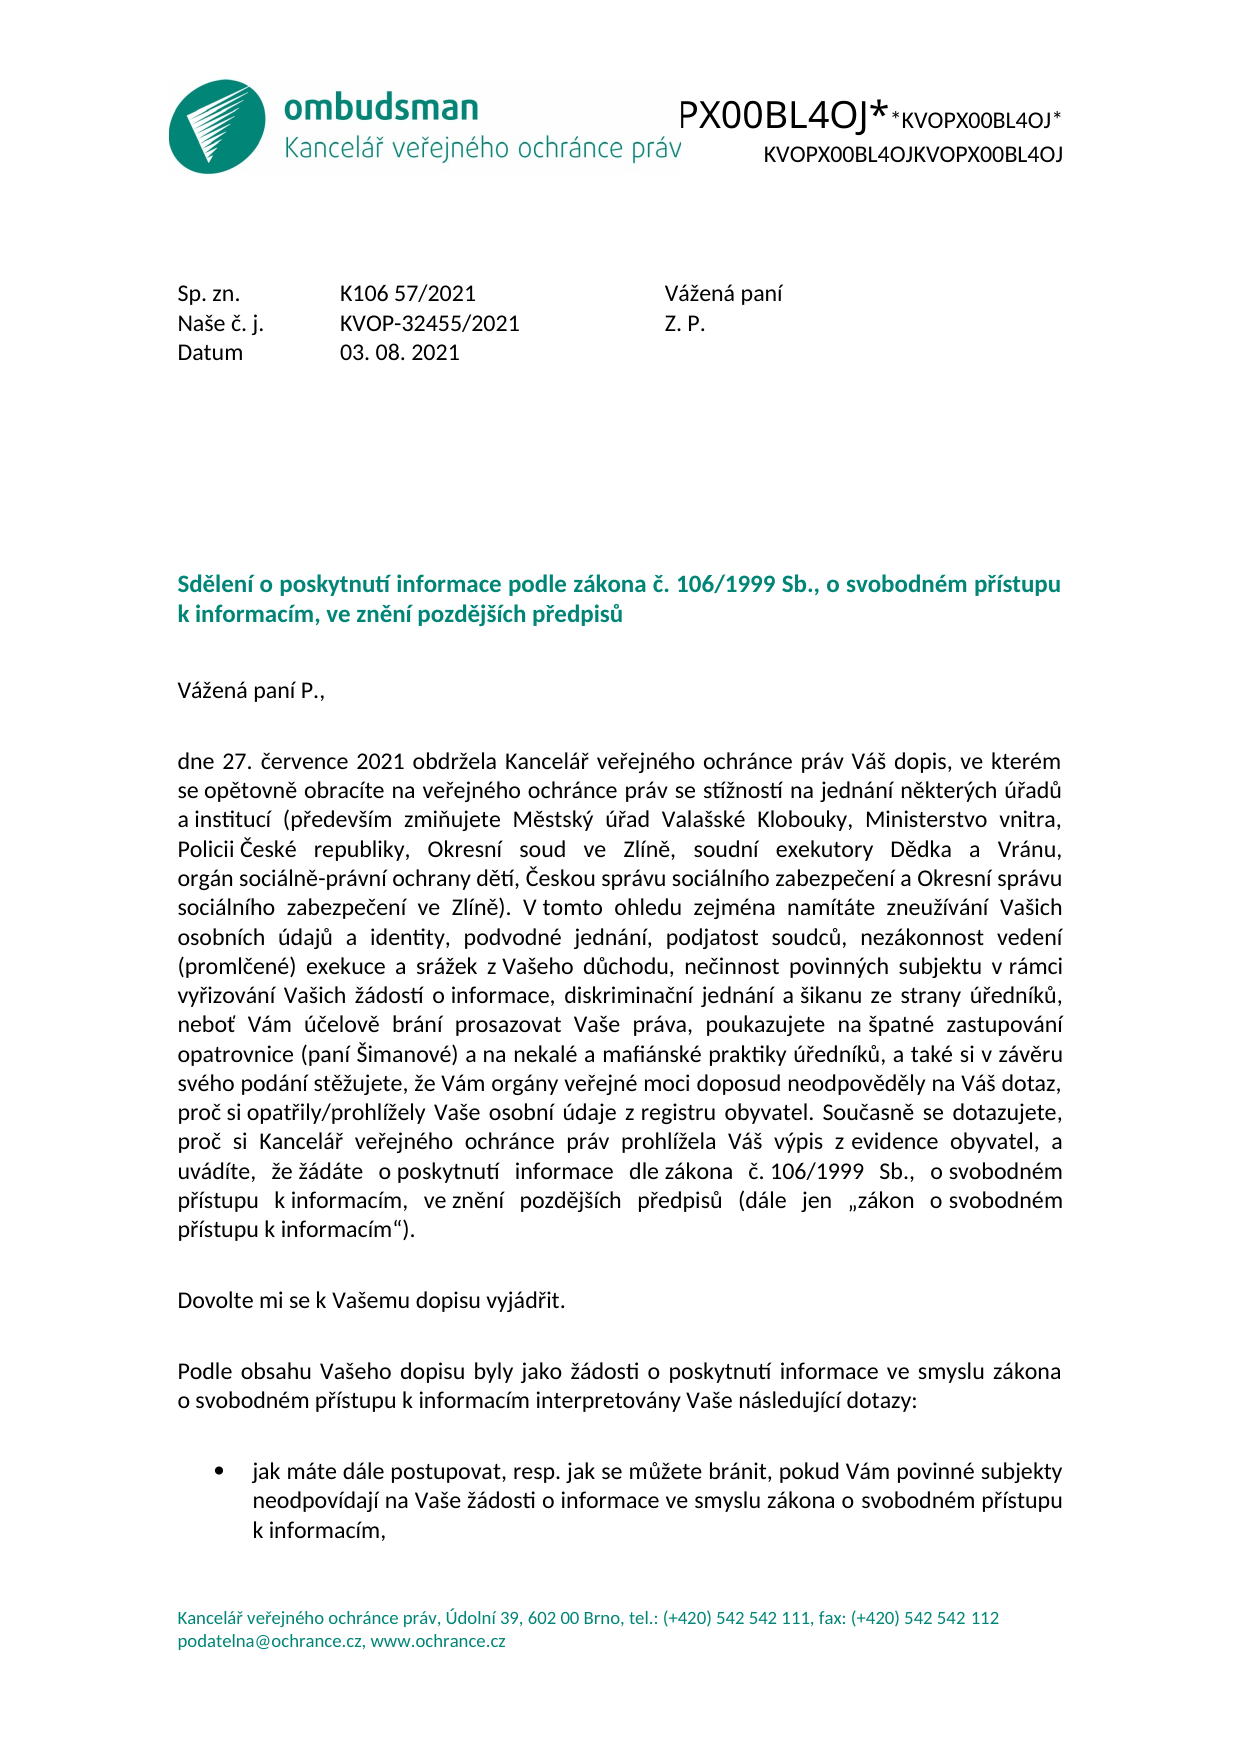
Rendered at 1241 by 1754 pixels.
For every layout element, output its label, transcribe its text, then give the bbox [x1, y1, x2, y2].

text dne 27. července 2021 obdržela Kancelář veřejného ochránce práv Váš dopis, ve kterém se opětovně obracíte na veřejného ochránce práv se stížností na jednání některých úřadů a institucí (především zmiňujete Městský úřad Valašské Klobouky, Ministerstvo vnitra, Policii České republiky, Okresní soud ve Zlíně, soudní exekutory Dědka a Vránu, orgán sociálně-právní ochrany dětí, Českou správu sociálního zabezpečení a Okresní správu sociálního zabezpečení ve Zlíně). V tomto ohledu zejména namítáte zneužívání Vašich osobních údajů a identity, podvodné jednání, podjatost soudců, nezákonnost vedení (promlčené) exekuce a srážek z Vašeho důchodu, nečinnost povinných subjektu v rámci vyřizování Vašich žádostí o informace, diskriminační jednání a šikanu ze strany úředníků, neboť Vám účelově brání prosazovat Vaše práva, poukazujete na špatné zastupování opatrovnice (paní Šimanové) a na nekalé a mafiánské praktiky úředníků, a také si v závěru svého podání stěžujete, že Vám orgány veřejné moci doposud neodpověděly na Váš dotaz, proč si opatřily/prohlížely Vaše osobní údaje z registru obyvatel. Současně se dotazujete, proč si Kancelář veřejného ochránce práv prohlížela Váš výpis z evidence obyvatel, a uvádíte, že žádáte o poskytnutí informace dle zákona č. 106/1999 Sb., o svobodném přístupu k informacím, ve znění pozdějších předpisů (dále jen „zákon o svobodném přístupu k informacím“). [177, 746, 1063, 1243]
list jak máte dále postupovat, resp. jak se můžete bránit, pokud Vám povinné subjekty neodpovídají na Vaše žádosti o informace ve smyslu zákona o svobodném přístupu k informacím, [215, 1456, 1063, 1544]
table_header K106 57/2021 KVOP-32455/2021 03. 08. 2021 [340, 220, 664, 513]
table_header Sp. zn. Naše č. j. Datum [177, 220, 340, 513]
text Vážená paní P., [177, 675, 1063, 704]
text Sdělení o poskytnutí informace podle zákona č. 106/1999 Sb., o svobodném přístupu k informacím, ve znění pozdějších předpisů [177, 568, 1063, 629]
text Podle obsahu Vašeho dopisu byly jako žádosti o poskytnutí informace ve smyslu zákona o svobodném přístupu k informacím interpretovány Vaše následující dotazy: [177, 1356, 1063, 1415]
table_header Vážená paní Z. P. [665, 220, 1085, 513]
text Dovolte mi se k Vašemu dopisu vyjádřit. [177, 1285, 1063, 1314]
